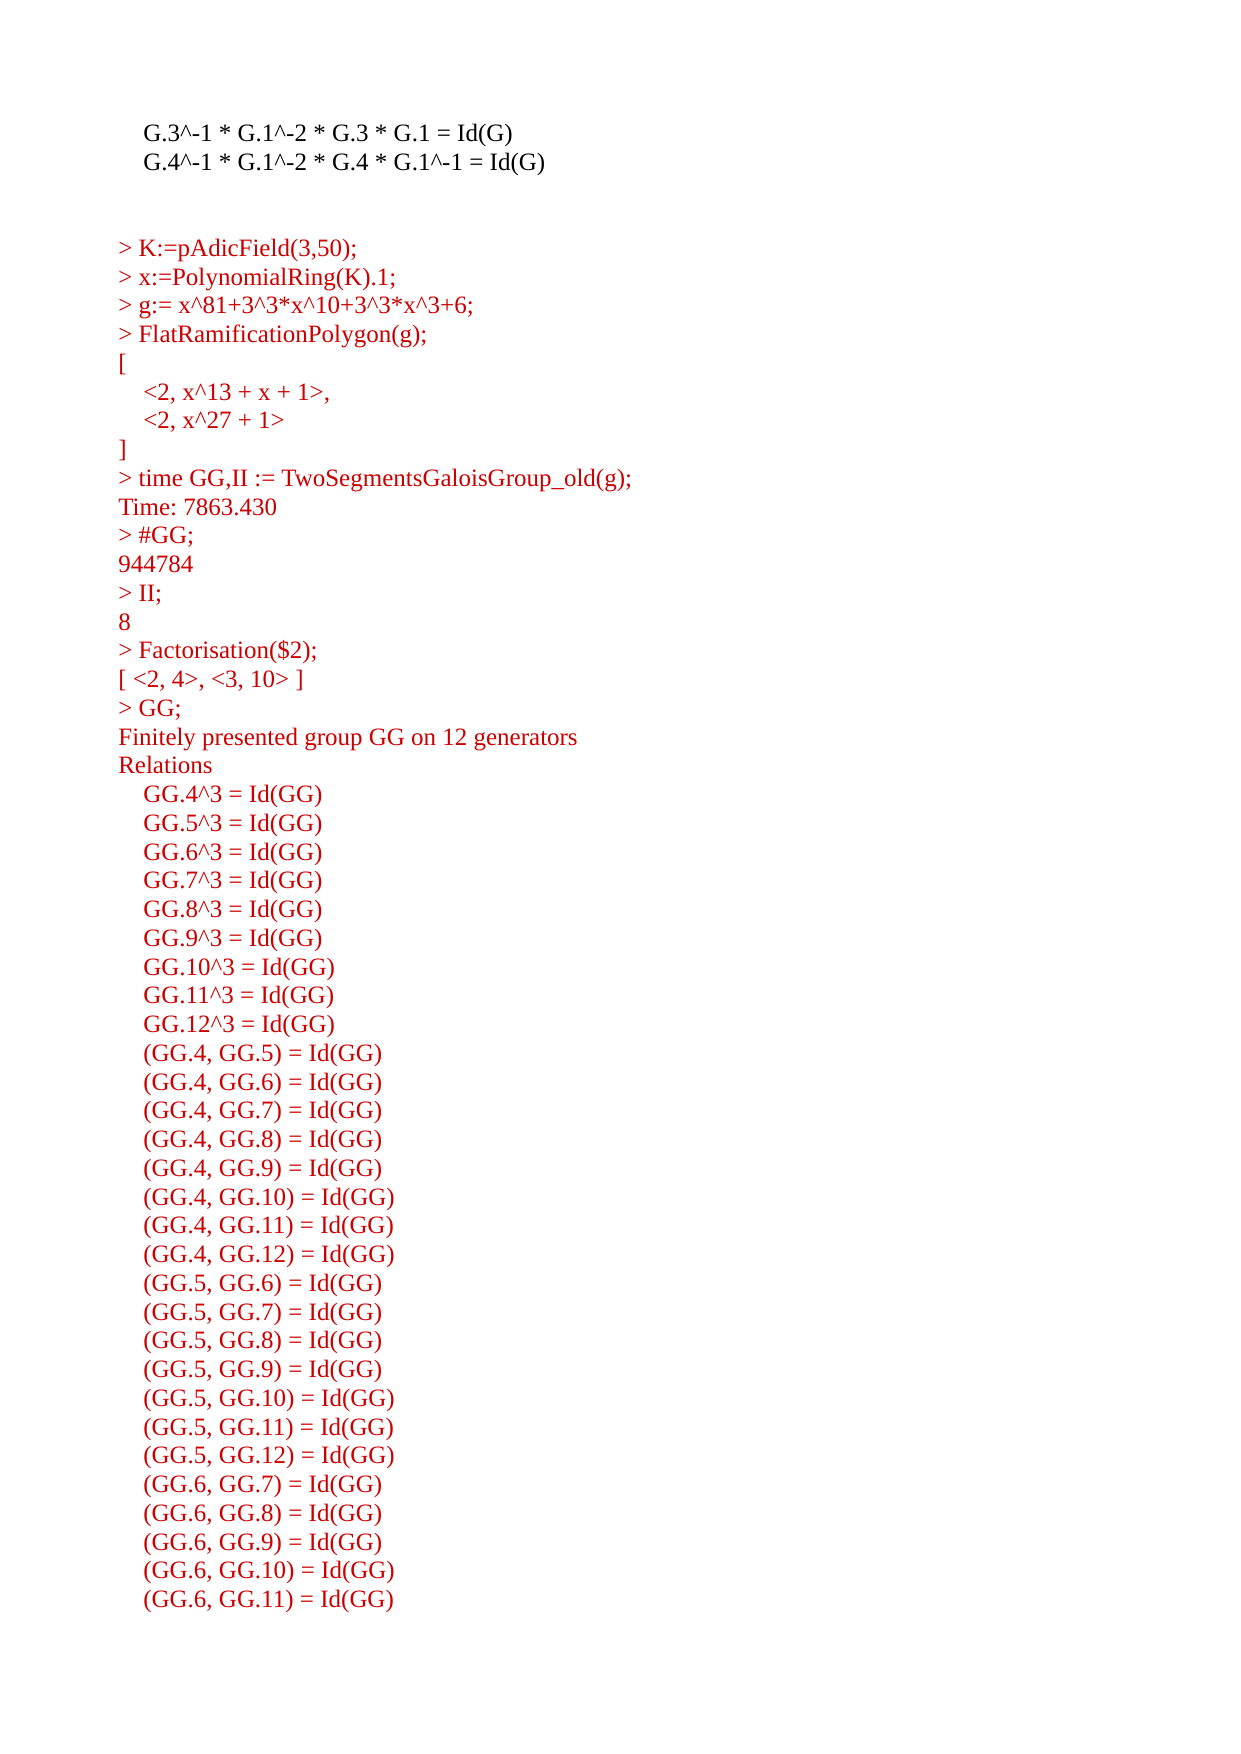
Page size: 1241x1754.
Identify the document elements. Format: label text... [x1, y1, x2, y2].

text <2, x^13 + x + 1>, [118, 377, 1122, 406]
text (GG.5, GG.12) = Id(GG) [118, 1441, 1122, 1469]
text > g:= x^81+3^3*x^10+3^3*x^3+6; [118, 291, 1122, 319]
text (GG.5, GG.7) = Id(GG) [118, 1297, 1122, 1326]
text GG.8^3 = Id(GG) [118, 894, 1122, 923]
text > FlatRamificationPolygon(g); [118, 319, 1122, 348]
text (GG.5, GG.8) = Id(GG) [118, 1326, 1122, 1354]
text (GG.6, GG.11) = Id(GG) [118, 1584, 1122, 1613]
text (GG.4, GG.10) = Id(GG) [118, 1182, 1122, 1211]
text G.3^-1 * G.1^-2 * G.3 * G.1 = Id(G) [118, 118, 1122, 147]
text GG.5^3 = Id(GG) [118, 808, 1122, 837]
text (GG.5, GG.10) = Id(GG) [118, 1383, 1122, 1412]
text [ <2, 4>, <3, 10> ] [118, 664, 1122, 693]
text [ [118, 348, 1122, 377]
text Time: 7863.430 [118, 492, 1122, 521]
text (GG.5, GG.6) = Id(GG) [118, 1268, 1122, 1297]
text > time GG,II := TwoSegmentsGaloisGroup_old(g); [118, 463, 1122, 492]
text (GG.5, GG.9) = Id(GG) [118, 1354, 1122, 1383]
text (GG.4, GG.5) = Id(GG) [118, 1038, 1122, 1067]
text (GG.6, GG.8) = Id(GG) [118, 1498, 1122, 1527]
text 944784 [118, 549, 1122, 578]
text (GG.5, GG.11) = Id(GG) [118, 1412, 1122, 1441]
text (GG.4, GG.12) = Id(GG) [118, 1239, 1122, 1268]
text GG.10^3 = Id(GG) [118, 952, 1122, 981]
text (GG.4, GG.11) = Id(GG) [118, 1211, 1122, 1239]
text ] [118, 434, 1122, 463]
text GG.4^3 = Id(GG) [118, 779, 1122, 808]
text G.4^-1 * G.1^-2 * G.4 * G.1^-1 = Id(G) [118, 147, 1122, 176]
text > GG; [118, 693, 1122, 722]
text GG.9^3 = Id(GG) [118, 923, 1122, 952]
text 8 [118, 607, 1122, 636]
text > x:=PolynomialRing(K).1; [118, 262, 1122, 291]
text > #GG; [118, 521, 1122, 549]
text Finitely presented group GG on 12 generators [118, 722, 1122, 751]
text GG.6^3 = Id(GG) [118, 837, 1122, 866]
text (GG.6, GG.7) = Id(GG) [118, 1469, 1122, 1498]
text GG.7^3 = Id(GG) [118, 866, 1122, 894]
text > II; [118, 578, 1122, 607]
text (GG.6, GG.9) = Id(GG) [118, 1527, 1122, 1556]
text (GG.4, GG.9) = Id(GG) [118, 1153, 1122, 1182]
text (GG.4, GG.8) = Id(GG) [118, 1124, 1122, 1153]
text GG.11^3 = Id(GG) [118, 981, 1122, 1009]
text (GG.6, GG.10) = Id(GG) [118, 1556, 1122, 1584]
text (GG.4, GG.6) = Id(GG) [118, 1067, 1122, 1096]
text GG.12^3 = Id(GG) [118, 1009, 1122, 1038]
text (GG.4, GG.7) = Id(GG) [118, 1096, 1122, 1124]
text > Factorisation($2); [118, 636, 1122, 664]
text <2, x^27 + 1> [118, 406, 1122, 434]
text Relations [118, 751, 1122, 779]
text > K:=pAdicField(3,50); [118, 233, 1122, 262]
